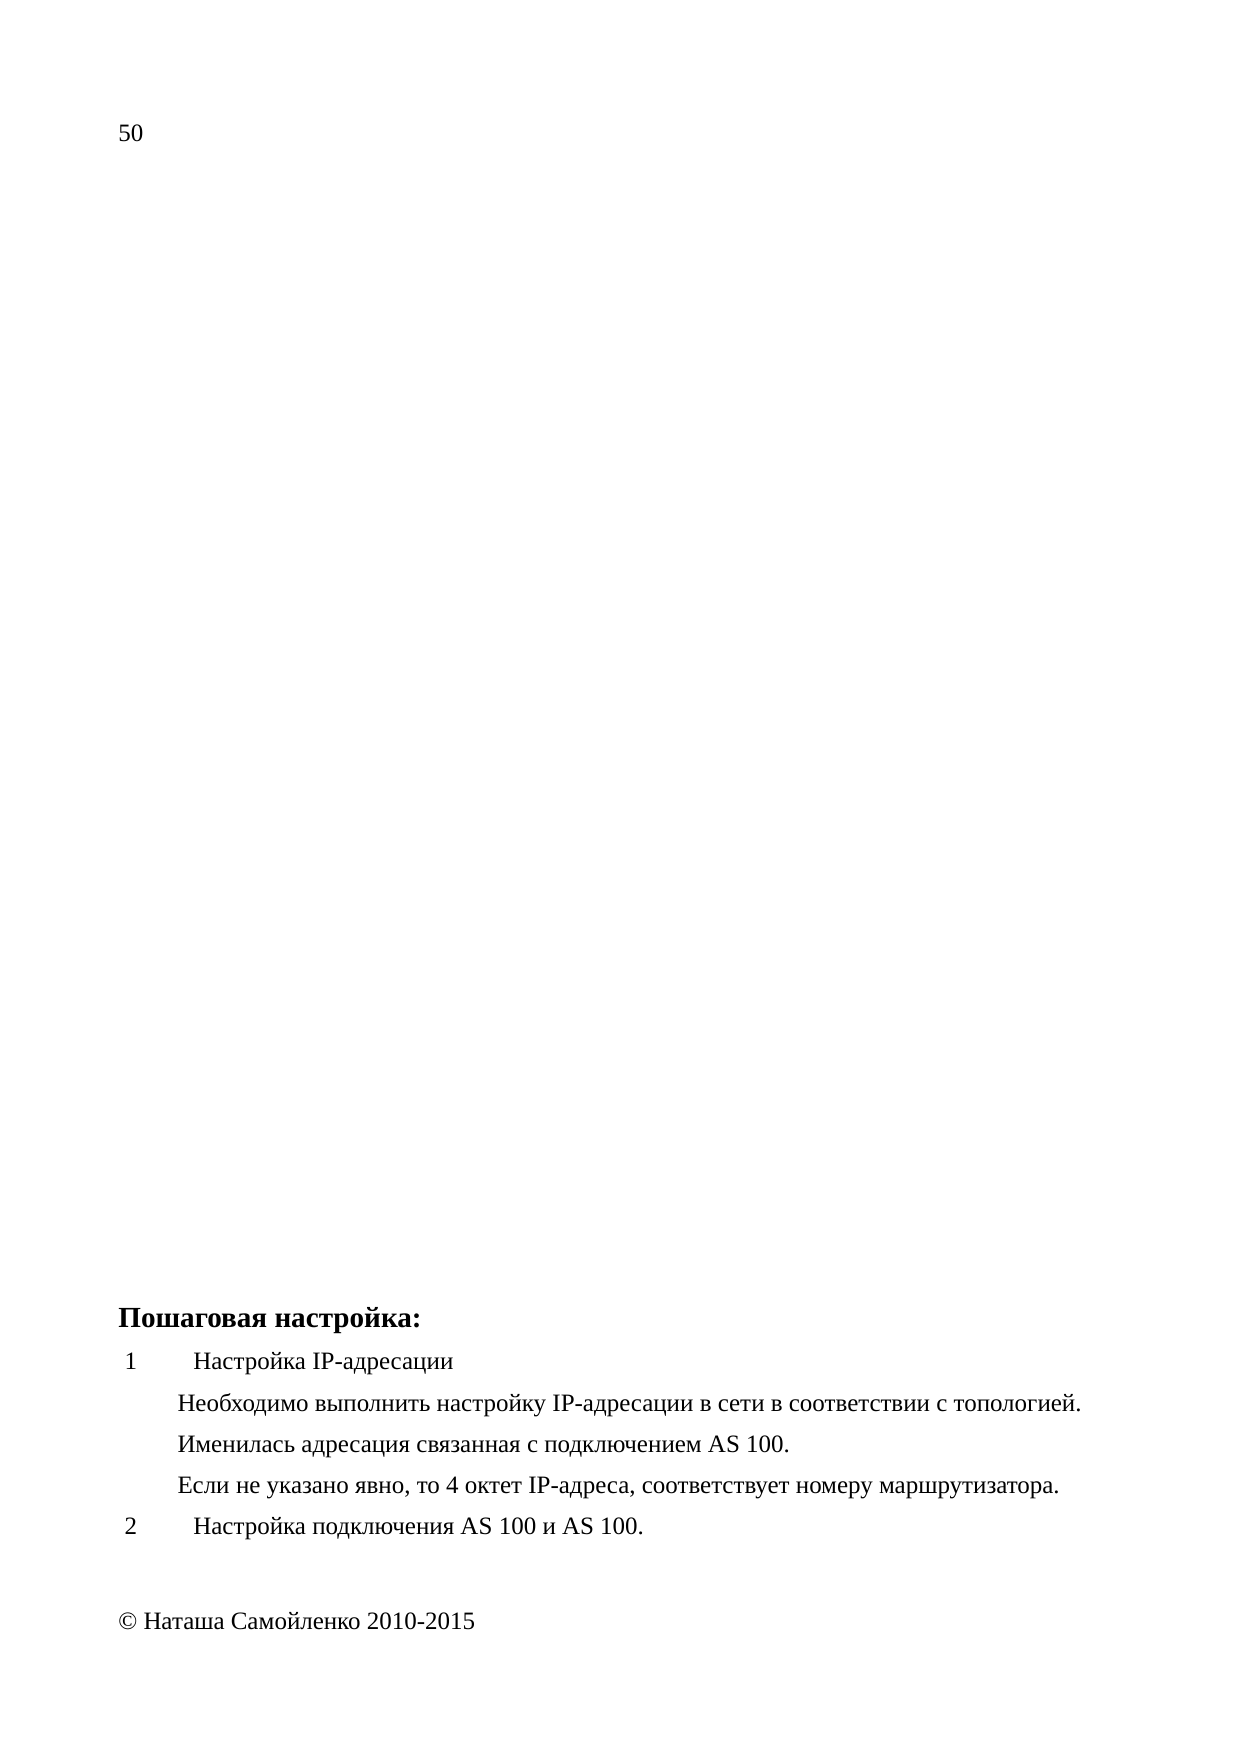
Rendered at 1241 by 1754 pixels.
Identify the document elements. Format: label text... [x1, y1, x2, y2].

list Настройка подключения AS 100 и AS 100. [118, 1511, 1122, 1540]
list Настройка IP-адресации [118, 1346, 1122, 1375]
list Необходимо выполнить настройку IP-адресации в сети в соответствии с топологией. [118, 1388, 1122, 1416]
list Именилась адресация связанная с подключением AS 100. [118, 1429, 1122, 1458]
list Если не указано явно, то 4 октет IP-адреса, соответствует номеру маршрутизатора. [118, 1470, 1122, 1499]
text Пошаговая настройка: [118, 1300, 1122, 1334]
